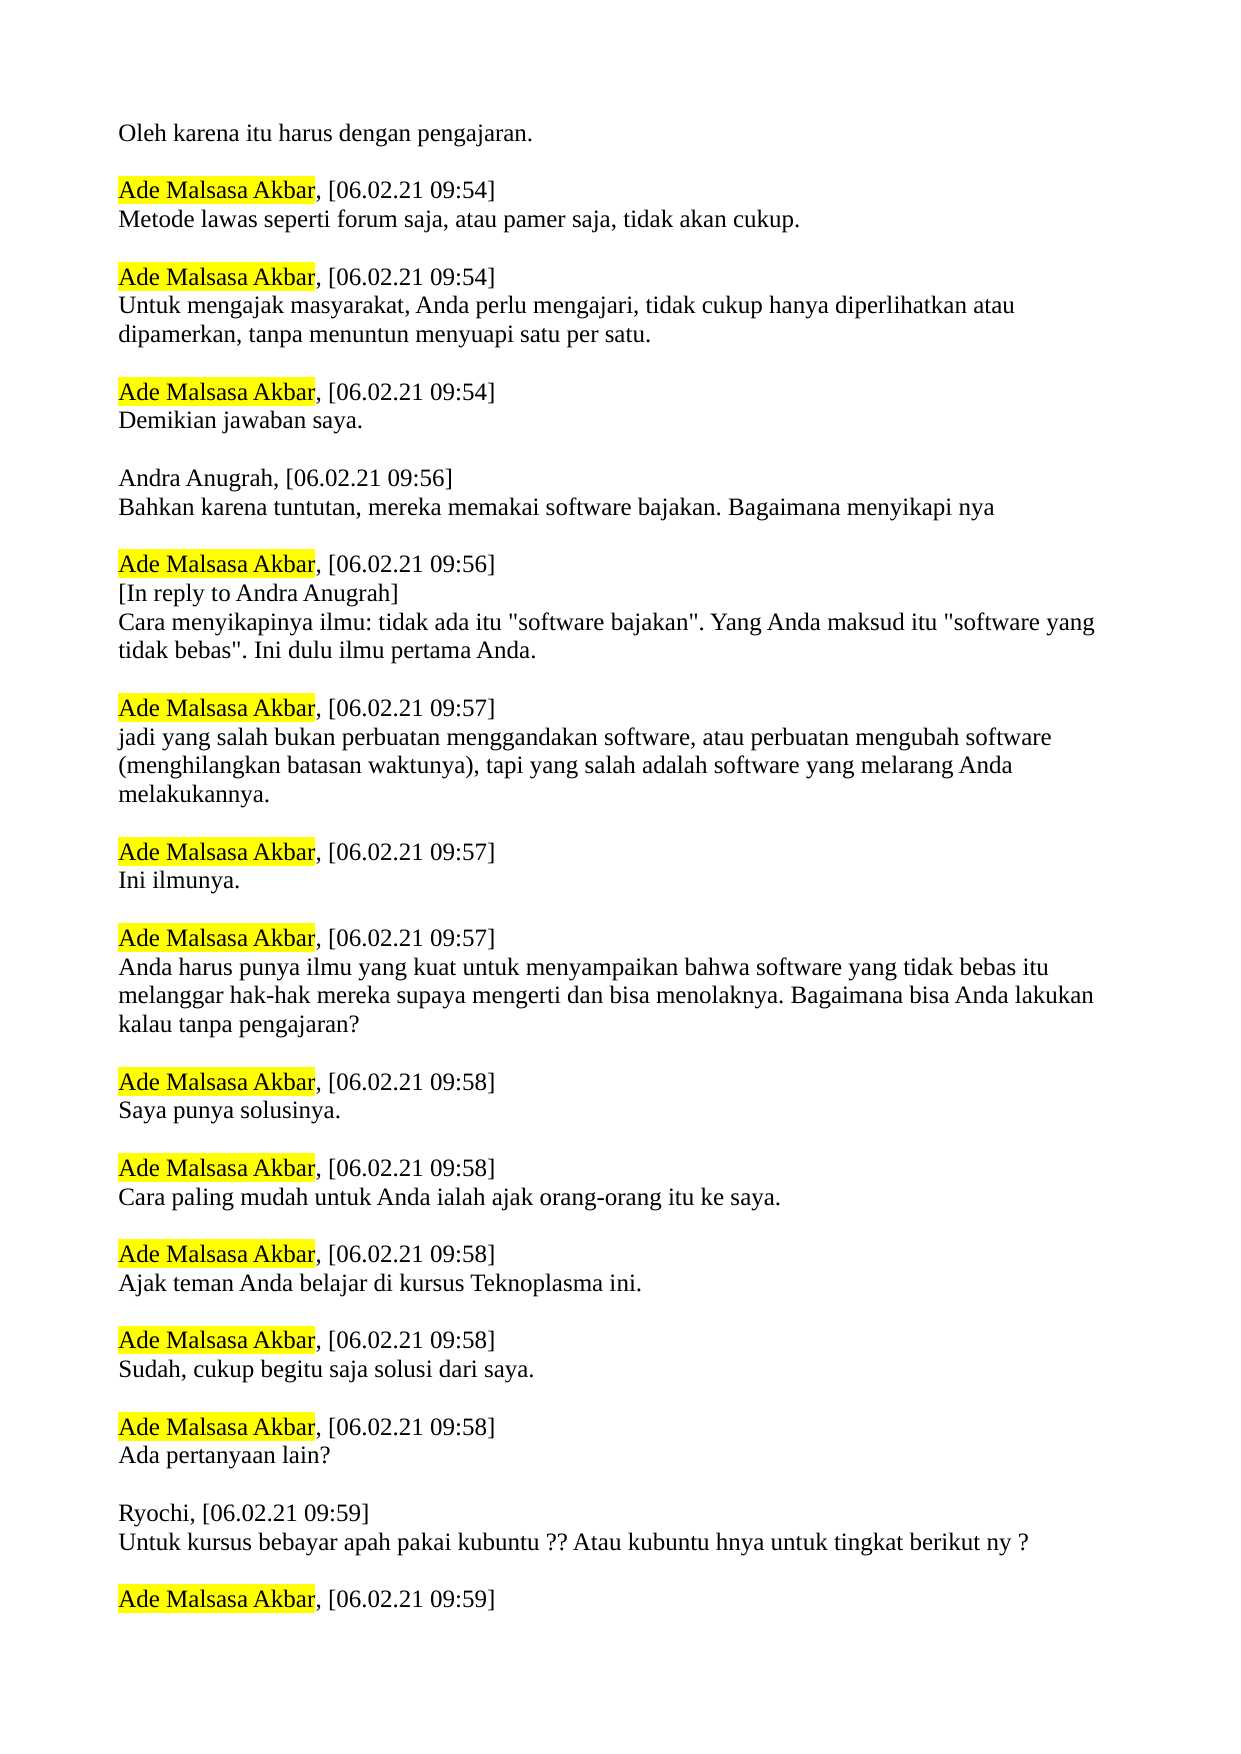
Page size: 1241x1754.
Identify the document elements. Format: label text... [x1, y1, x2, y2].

text Ade Malsasa Akbar, [06.02.21 09:58] [118, 1412, 1122, 1441]
text Oleh karena itu harus dengan pengajaran. [118, 118, 1122, 147]
text Sudah, cukup begitu saja solusi dari saya. [118, 1354, 1122, 1383]
text Ade Malsasa Akbar, [06.02.21 09:57] [118, 693, 1122, 722]
text Ada pertanyaan lain? [118, 1441, 1122, 1469]
text Cara paling mudah untuk Anda ialah ajak orang-orang itu ke saya. [118, 1182, 1122, 1211]
text Ini ilmunya. [118, 866, 1122, 894]
text Ade Malsasa Akbar, [06.02.21 09:56] [118, 549, 1122, 578]
text Cara menyikapinya ilmu: tidak ada itu "software bajakan". Yang Anda maksud itu "software yang tidak bebas". Ini dulu ilmu pertama Anda. [118, 607, 1122, 664]
text Ade Malsasa Akbar, [06.02.21 09:58] [118, 1239, 1122, 1268]
text Ade Malsasa Akbar, [06.02.21 09:54] [118, 176, 1122, 204]
text Ade Malsasa Akbar, [06.02.21 09:57] [118, 837, 1122, 866]
text Ajak teman Anda belajar di kursus Teknoplasma ini. [118, 1268, 1122, 1297]
text Ade Malsasa Akbar, [06.02.21 09:58] [118, 1153, 1122, 1182]
text Ade Malsasa Akbar, [06.02.21 09:59] [118, 1584, 1122, 1613]
text Untuk kursus bebayar apah pakai kubuntu ?? Atau kubuntu hnya untuk tingkat berikut ny ? [118, 1527, 1122, 1556]
text Ade Malsasa Akbar, [06.02.21 09:54] [118, 377, 1122, 406]
text Andra Anugrah, [06.02.21 09:56] [118, 463, 1122, 492]
text Ryochi, [06.02.21 09:59] [118, 1498, 1122, 1527]
text Demikian jawaban saya. [118, 406, 1122, 434]
text [In reply to Andra Anugrah] [118, 578, 1122, 607]
text Untuk mengajak masyarakat, Anda perlu mengajari, tidak cukup hanya diperlihatkan atau dipamerkan, tanpa menuntun menyuapi satu per satu. [118, 291, 1122, 348]
text Bahkan karena tuntutan, mereka memakai software bajakan. Bagaimana menyikapi nya [118, 492, 1122, 521]
text Ade Malsasa Akbar, [06.02.21 09:57] [118, 923, 1122, 952]
text jadi yang salah bukan perbuatan menggandakan software, atau perbuatan mengubah software (menghilangkan batasan waktunya), tapi yang salah adalah software yang melarang Anda melakukannya. [118, 722, 1122, 808]
text Ade Malsasa Akbar, [06.02.21 09:58] [118, 1067, 1122, 1096]
text Metode lawas seperti forum saja, atau pamer saja, tidak akan cukup. [118, 204, 1122, 233]
text Saya punya solusinya. [118, 1096, 1122, 1124]
text Anda harus punya ilmu yang kuat untuk menyampaikan bahwa software yang tidak bebas itu melanggar hak-hak mereka supaya mengerti dan bisa menolaknya. Bagaimana bisa Anda lakukan kalau tanpa pengajaran? [118, 952, 1122, 1038]
text Ade Malsasa Akbar, [06.02.21 09:58] [118, 1326, 1122, 1354]
text Ade Malsasa Akbar, [06.02.21 09:54] [118, 262, 1122, 291]
